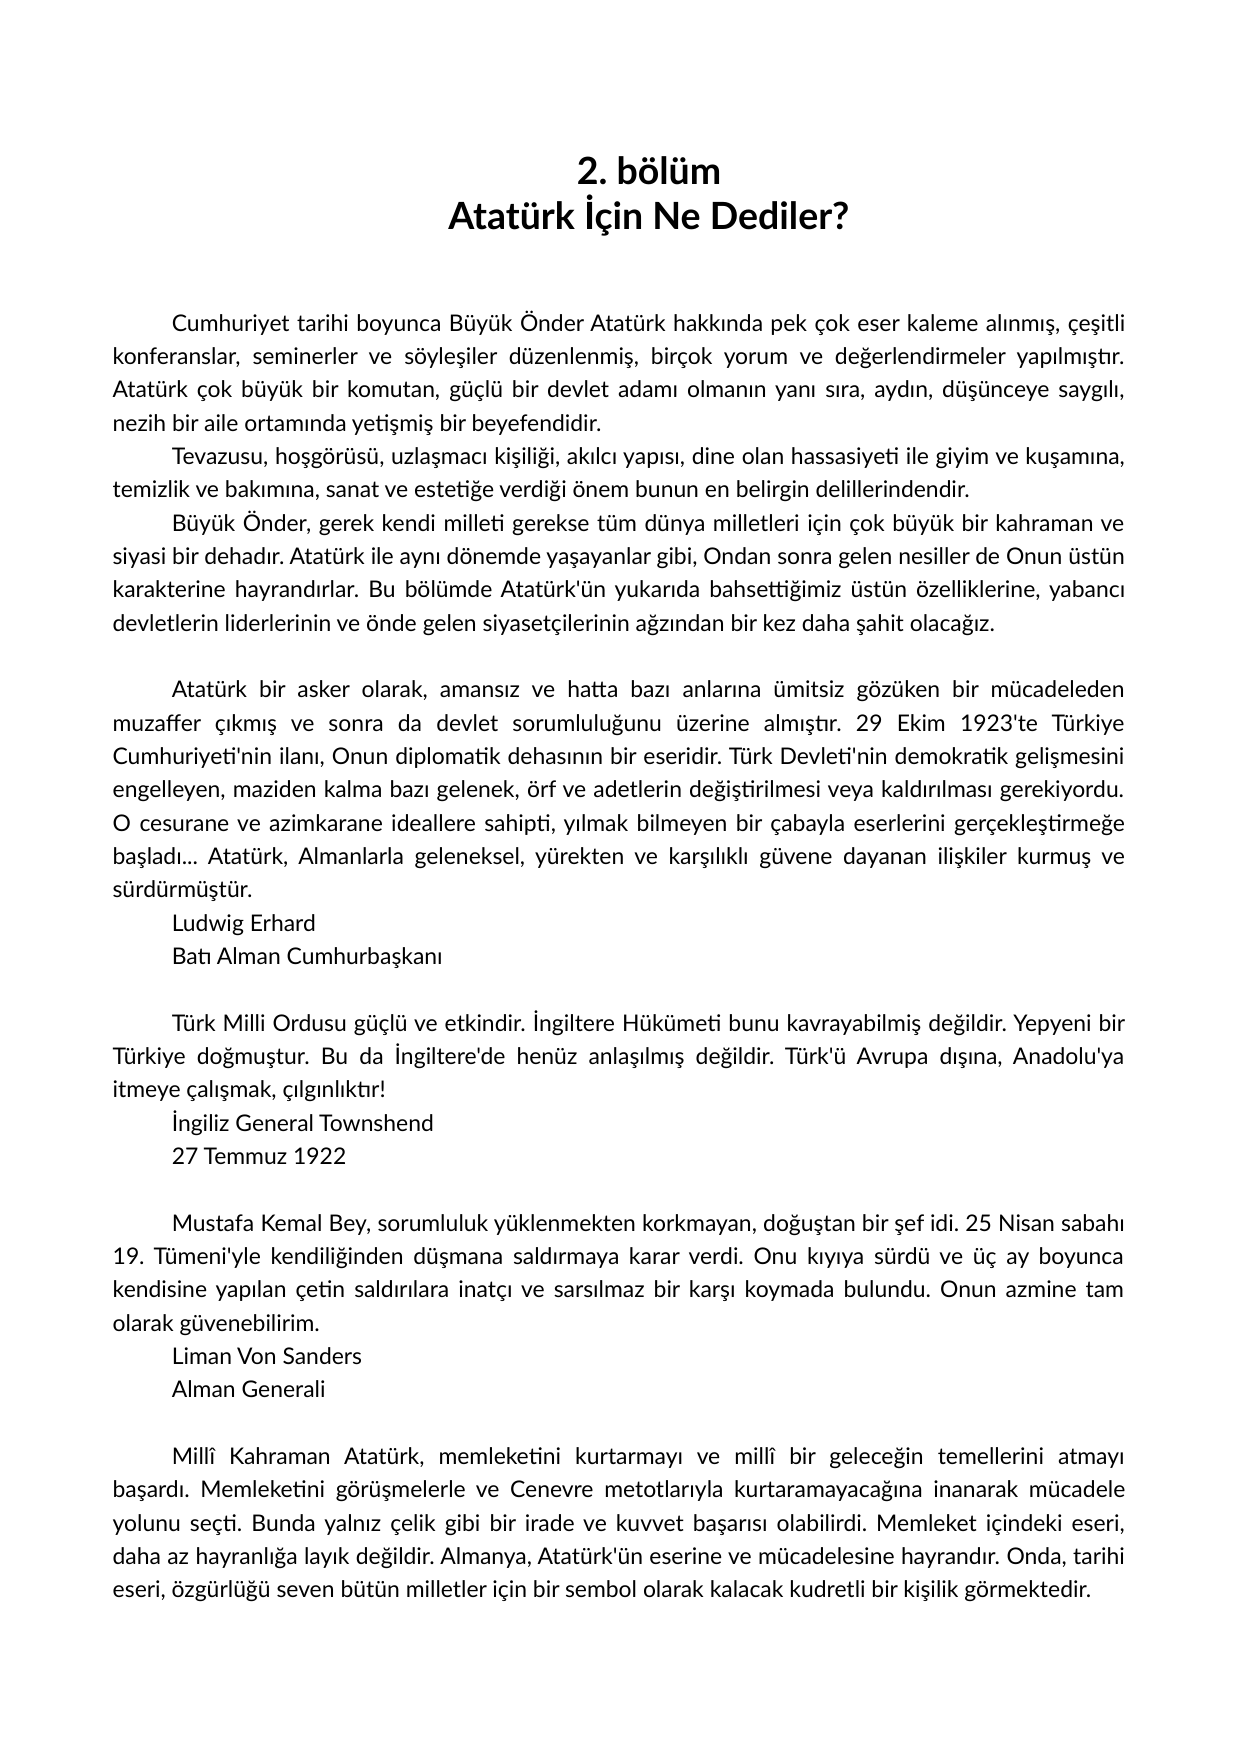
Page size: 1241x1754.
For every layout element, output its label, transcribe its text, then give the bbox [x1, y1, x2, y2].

text Atatürk bir asker olarak, amansız ve hatta bazı anlarına ümitsiz gözüken bir mücadeleden muzaffer çıkmış ve sonra da devlet sorumluluğunu üzerine almıştır. 29 Ekim 1923'te Türkiye Cumhuriyeti'nin ilanı, Onun diplomatik dehasının bir eseridir. Türk Devleti'nin demokratik gelişmesini engelleyen, maziden kalma bazı gelenek, örf ve adetlerin değiştirilmesi veya kaldırılması gerekiyordu. O cesurane ve azimkarane ideallere sahipti, yılmak bilmeyen bir çabayla eserlerini gerçekleştirmeğe başladı... Atatürk, Almanlarla geleneksel, yürekten ve karşılıklı güvene dayanan ilişkiler kurmuş ve sürdürmüştür. [112, 671, 1126, 904]
text Tevazusu, hoşgörüsü, uzlaşmacı kişiliği, akılcı yapısı, dine olan hassasiyeti ile giyim ve kuşamına, temizlik ve bakımına, sanat ve estetiğe verdiği önem bunun en belirgin delillerindendir. [112, 438, 1126, 504]
text Batı Alman Cumhurbaşkanı [112, 938, 1126, 971]
text Liman Von Sanders [112, 1338, 1126, 1371]
text Mustafa Kemal Bey, sorumluluk yüklenmekten korkmayan, doğuştan bir şef idi. 25 Nisan sabahı 19. Tümeni'yle kendiliğinden düşmana saldırmaya karar verdi. Onu kıyıya sürdü ve üç ay boyunca kendisine yapılan çetin saldırılara inatçı ve sarsılmaz bir karşı koymada bulundu. Onun azmine tam olarak güvenebilirim. [112, 1204, 1126, 1338]
text Atatürk İçin Ne Dediler? [112, 193, 1126, 238]
text Alman Generali [112, 1371, 1126, 1404]
text Millî Kahraman Atatürk, memleketini kurtarmayı ve millî bir geleceğin temellerini atmayı başardı. Memleketini görüşmelerle ve Cenevre metotlarıyla kurtaramayacağına inanarak mücadele yolunu seçti. Bunda yalnız çelik gibi bir irade ve kuvvet başarısı olabilirdi. Memleket içindeki eseri, daha az hayranlığa layık değildir. Almanya, Atatürk'ün eserine ve mücadelesine hayrandır. Onda, tarihi eseri, özgürlüğü seven bütün milletler için bir sembol olarak kalacak kudretli bir kişilik görmektedir. [112, 1438, 1126, 1604]
text Ludwig Erhard [112, 904, 1126, 938]
text Büyük Önder, gerek kendi milleti gerekse tüm dünya milletleri için çok büyük bir kahraman ve siyasi bir dehadır. Atatürk ile aynı dönemde yaşayanlar gibi, Ondan sonra gelen nesiller de Onun üstün karakterine hayrandırlar. Bu bölümde Atatürk'ün yukarıda bahsettiğimiz üstün özelliklerine, yabancı devletlerin liderlerinin ve önde gelen siyasetçilerinin ağzından bir kez daha şahit olacağız. [112, 504, 1126, 638]
text Cumhuriyet tarihi boyunca Büyük Önder Atatürk hakkında pek çok eser kaleme alınmış, çeşitli konferanslar, seminerler ve söyleşiler düzenlenmiş, birçok yorum ve değerlendirmeler yapılmıştır. Atatürk çok büyük bir komutan, güçlü bir devlet adamı olmanın yanı sıra, aydın, düşünceye saygılı, nezih bir aile ortamında yetişmiş bir beyefendidir. [112, 304, 1126, 438]
text 27 Temmuz 1922 [112, 1138, 1126, 1171]
text 2. bölüm [112, 148, 1126, 193]
text İngiliz General Townshend [112, 1104, 1126, 1138]
text Türk Milli Ordusu güçlü ve etkindir. İngiltere Hükümeti bunu kavrayabilmiş değildir. Yepyeni bir Türkiye doğmuştur. Bu da İngiltere'de henüz anlaşılmış değildir. Türk'ü Avrupa dışına, Anadolu'ya itmeye çalışmak, çılgınlıktır! [112, 1004, 1126, 1104]
